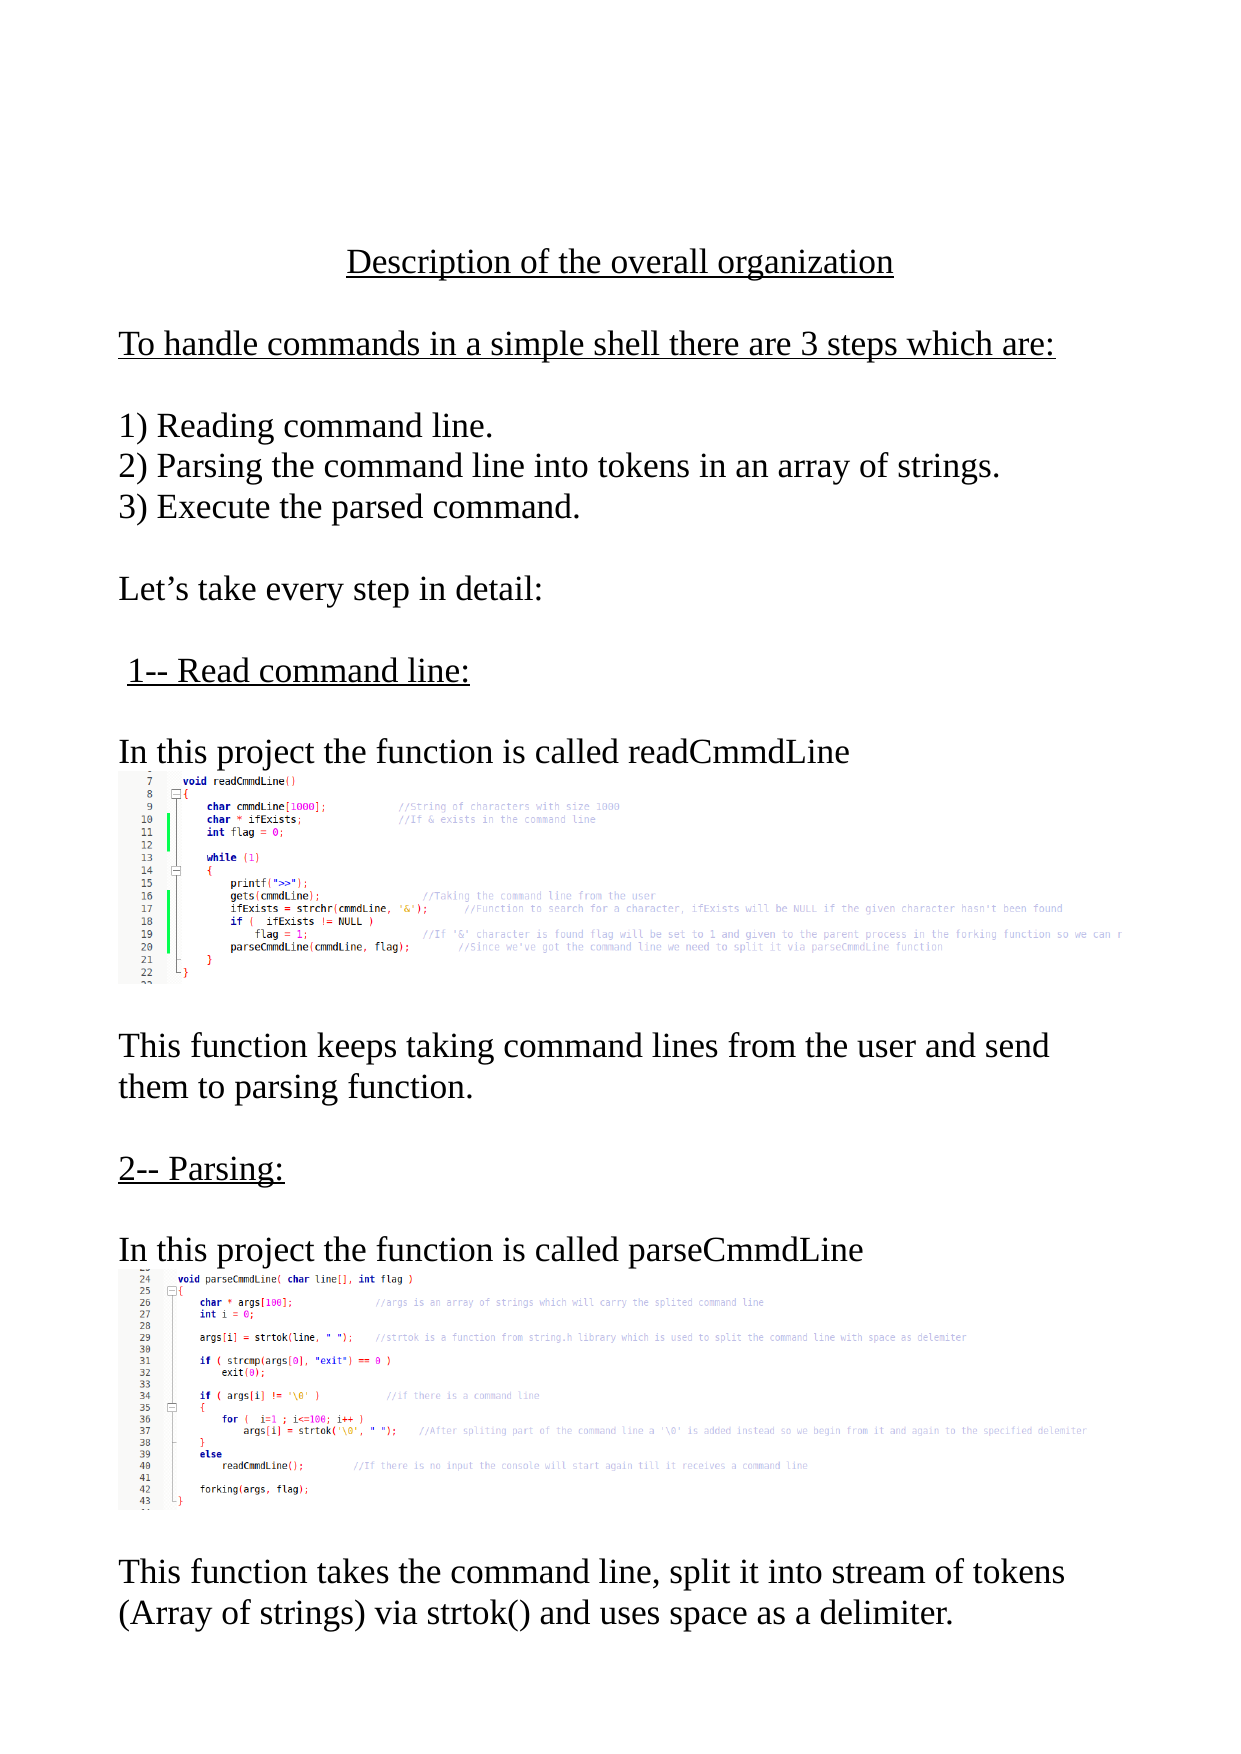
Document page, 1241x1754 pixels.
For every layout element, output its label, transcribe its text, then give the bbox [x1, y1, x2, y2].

text 2) Parsing the command line into tokens in an array of strings. [118, 445, 1122, 486]
text Description of the overall organization [118, 241, 1122, 281]
text Let’s take every step in detail: [118, 567, 1122, 608]
text 2-- Parsing: [118, 1147, 1122, 1188]
text 3) Execute the parsed command. [118, 486, 1122, 526]
text In this project the function is called readCmmdLine [118, 731, 1122, 771]
picture [118, 771, 1123, 984]
text In this project the function is called parseCmmdLine [118, 1229, 1122, 1269]
text To handle commands in a simple shell there are 3 steps which are: [118, 322, 1122, 363]
text 1-- Read command line: [118, 649, 1122, 690]
text 1) Reading command line. [118, 404, 1122, 445]
picture [118, 1269, 1123, 1510]
text This function keeps taking command lines from the user and send them to parsing function. [118, 1024, 1122, 1106]
text This function takes the command line, split it into stream of tokens (Array of strings) via strtok() and uses space as a delimiter. [118, 1550, 1122, 1632]
